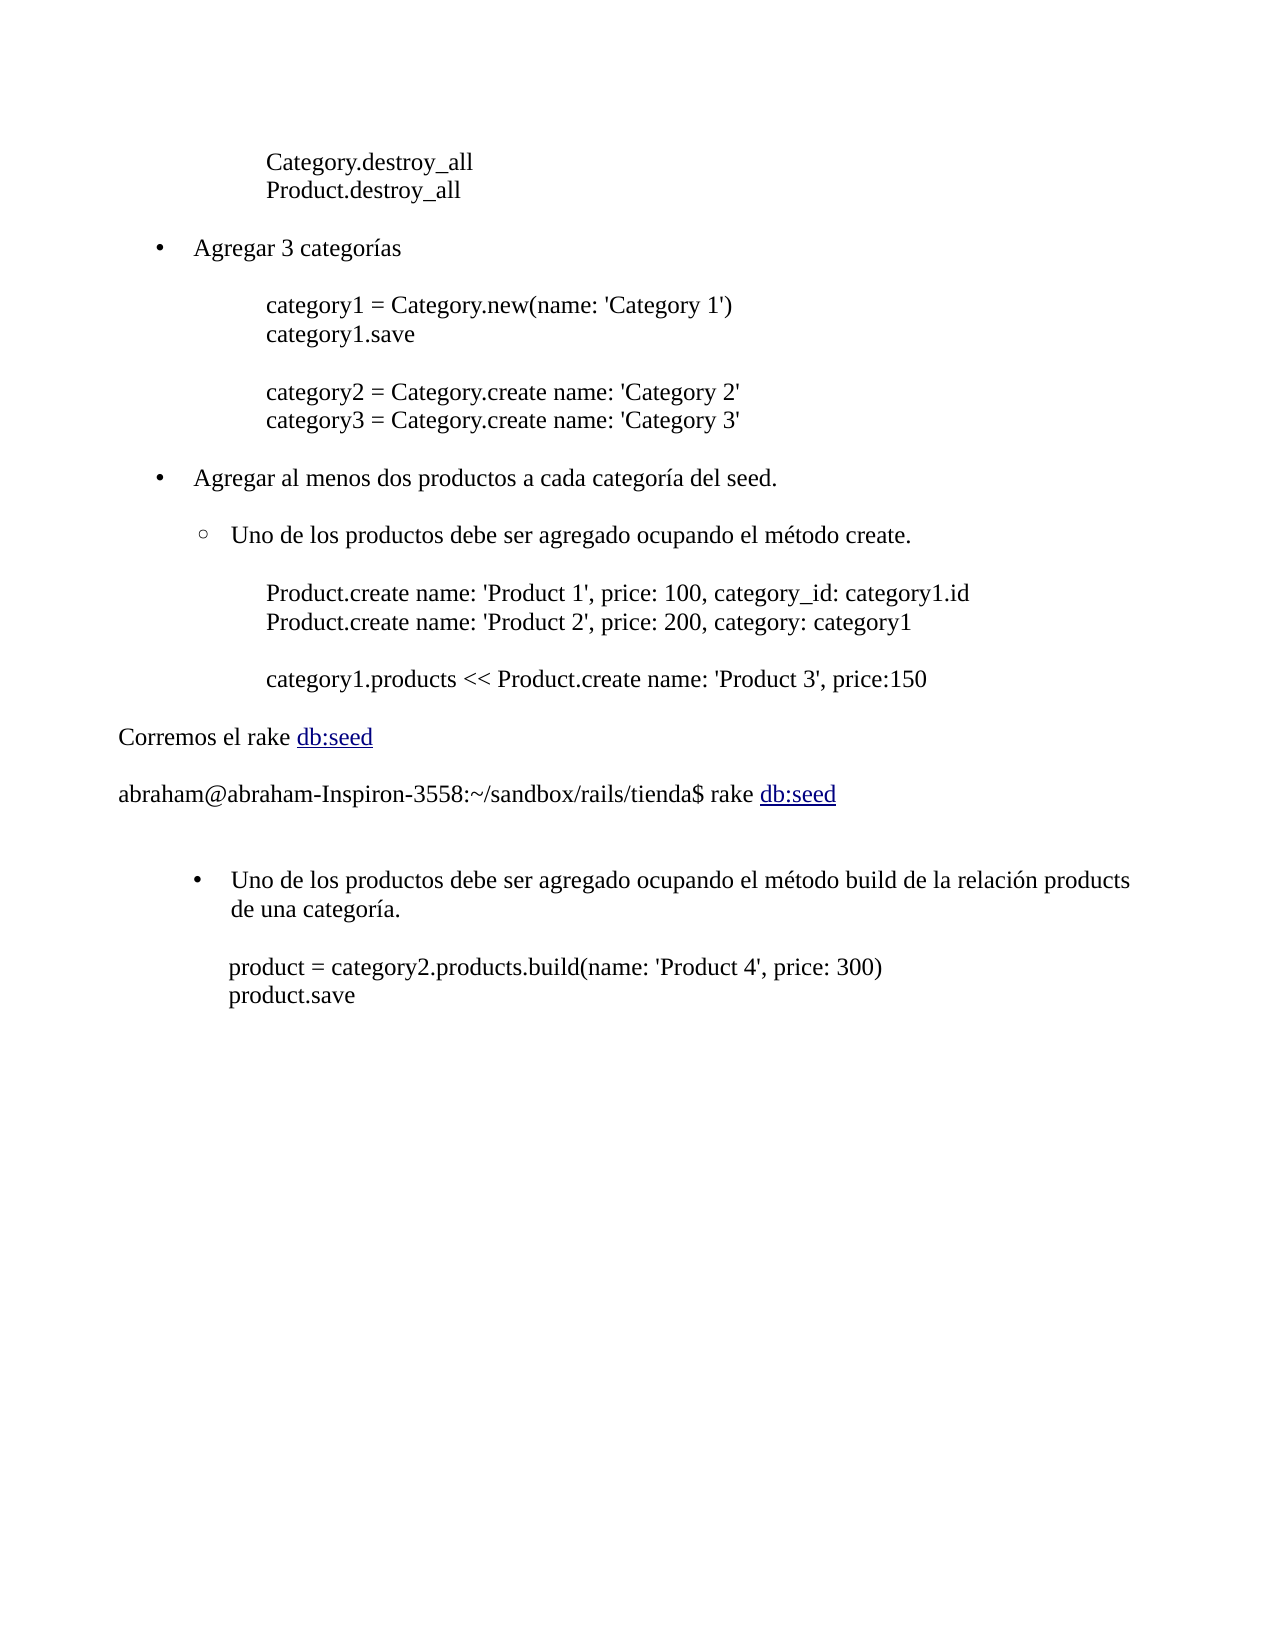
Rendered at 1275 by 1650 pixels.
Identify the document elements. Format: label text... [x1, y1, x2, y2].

text abraham@abraham-Inspiron-3558:~/sandbox/rails/tienda$ rake db:seed [118, 779, 1157, 808]
text product.save [228, 981, 1157, 1009]
text Category.destroy_all [118, 147, 1157, 176]
text category1.save [118, 319, 1157, 348]
text Product.create name: 'Product 1', price: 100, category_id: category1.id [118, 578, 1157, 607]
list Agregar 3 categorías [156, 233, 1157, 262]
text product = category2.products.build(name: 'Product 4', price: 300) [228, 952, 1157, 981]
list Agregar al menos dos productos a cada categoría del seed. [156, 463, 1157, 492]
list Uno de los productos debe ser agregado ocupando el método build de la relación products de una categoría. [193, 866, 1157, 923]
text Product.destroy_all [118, 176, 1157, 204]
list Uno de los productos debe ser agregado ocupando el método create. [193, 521, 1157, 549]
text category1.products << Product.create name: 'Product 3', price:150 [118, 664, 1157, 693]
text category3 = Category.create name: 'Category 3' [118, 406, 1157, 434]
text Corremos el rake db:seed [118, 722, 1157, 751]
text category1 = Category.new(name: 'Category 1') [118, 291, 1157, 319]
text Product.create name: 'Product 2', price: 200, category: category1 [118, 607, 1157, 636]
text category2 = Category.create name: 'Category 2' [118, 377, 1157, 406]
